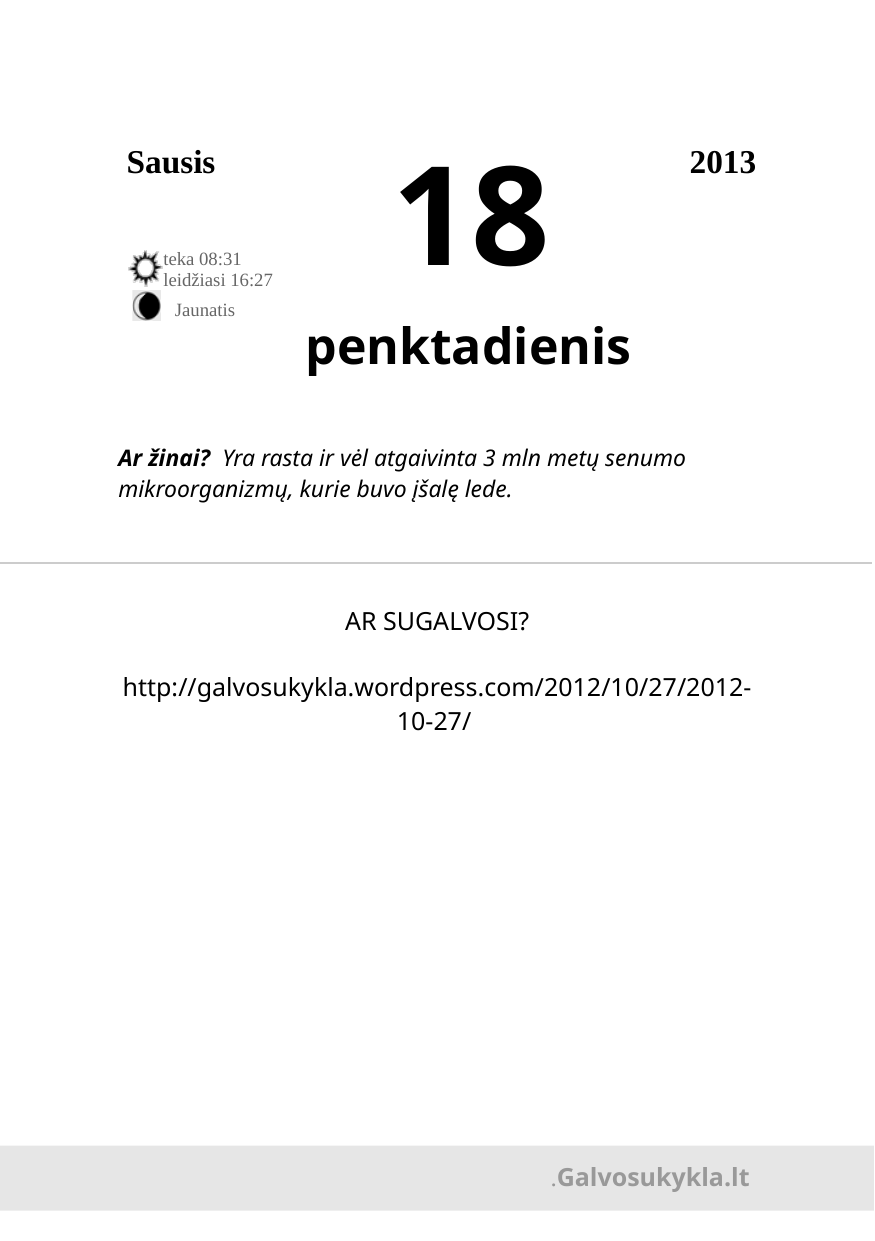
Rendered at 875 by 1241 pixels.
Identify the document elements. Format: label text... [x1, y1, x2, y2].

text AR SUGALVOSI? [118, 604, 756, 638]
table_header Jaunatis [118, 288, 298, 379]
table_header 2013 [638, 118, 756, 379]
table_header 18 penktadienis [299, 118, 638, 379]
table_header Sausis teka 08:31 leidžiasi 16:27 [118, 118, 298, 287]
text http://galvosukykla.wordpress.com/2012/10/27/2012-10-27/ [118, 669, 756, 737]
text Ar žinai? Yra rasta ir vėl atgaivinta 3 mln metų senumo mikroorganizmų, kurie buvo įšalę lede. [118, 442, 756, 504]
